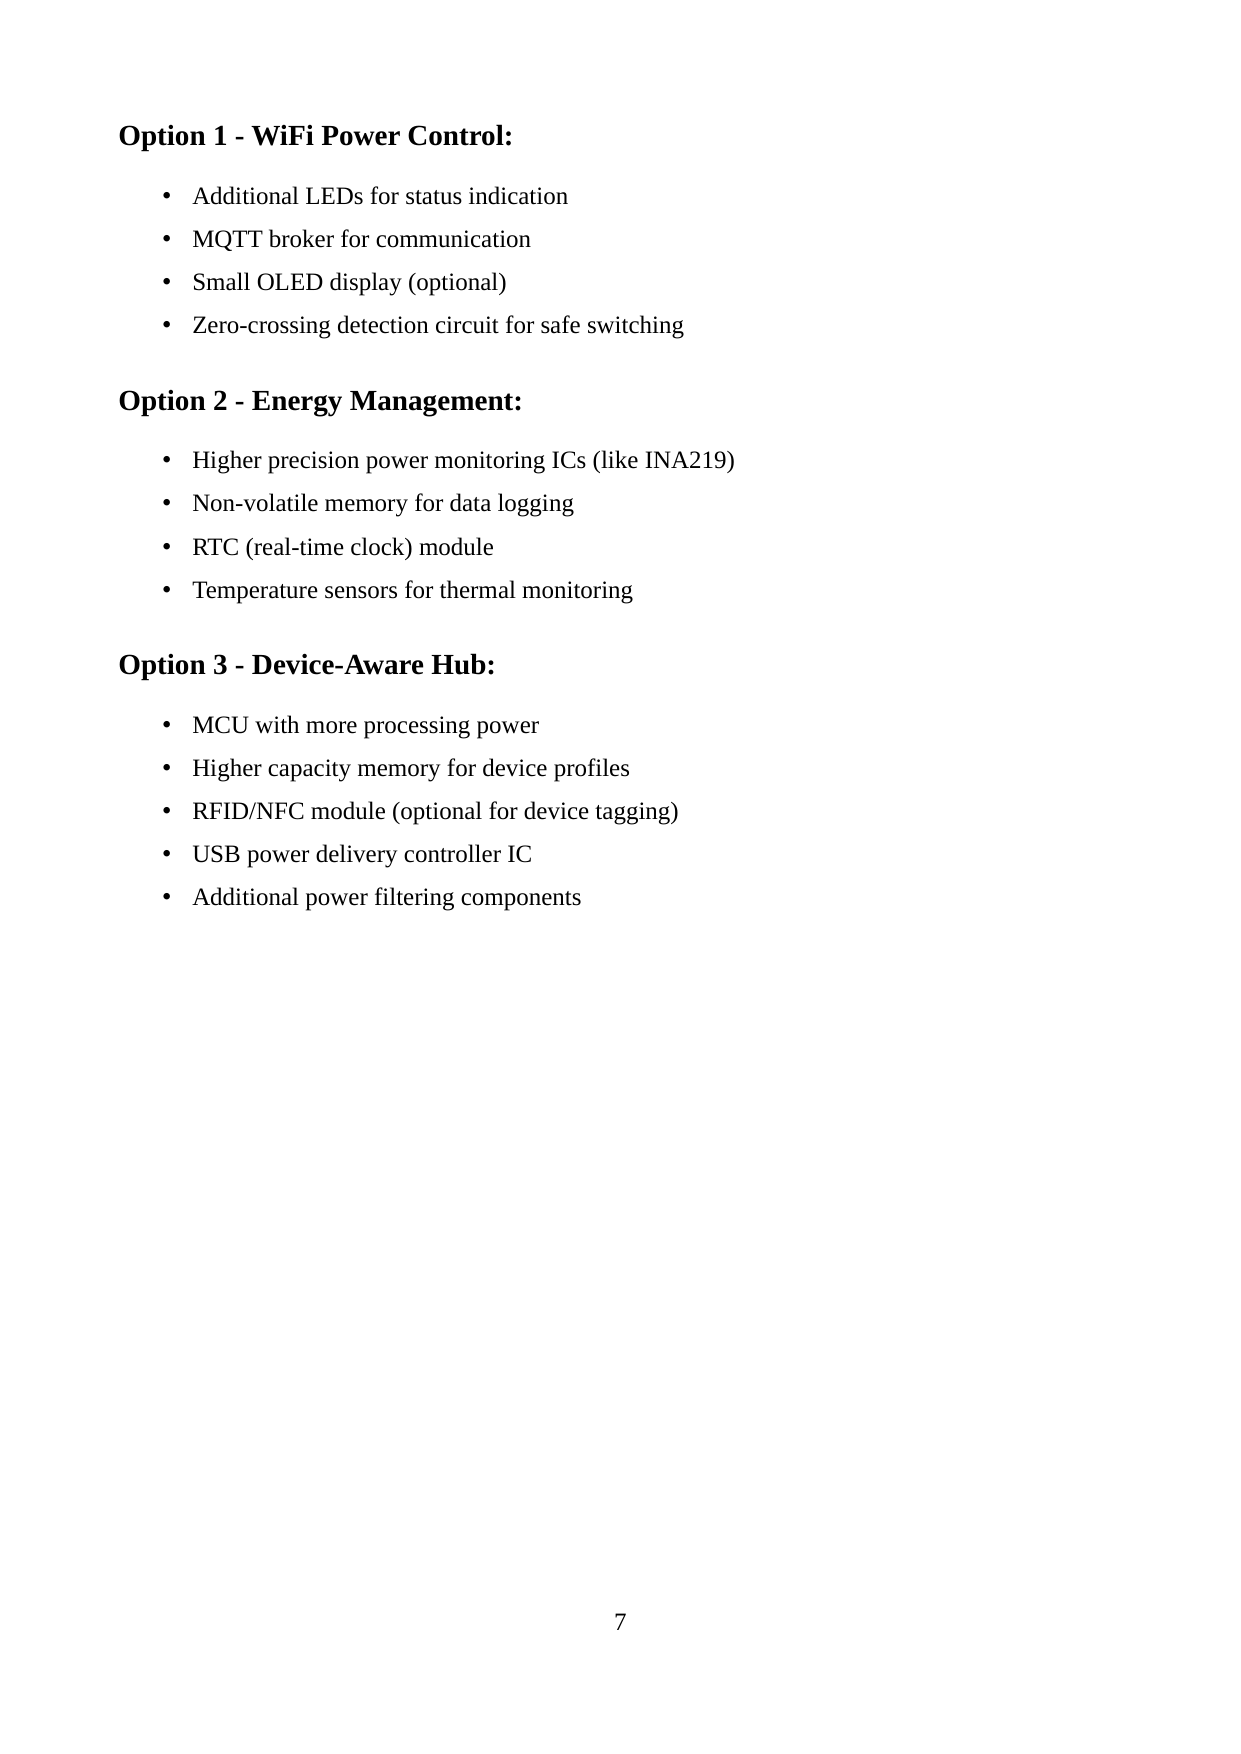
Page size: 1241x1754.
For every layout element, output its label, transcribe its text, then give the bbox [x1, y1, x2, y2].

list Higher capacity memory for device profiles [162, 753, 1122, 782]
list Small OLED display (optional) [162, 267, 1122, 296]
list Additional LEDs for status indication [162, 181, 1122, 210]
list MQTT broker for communication [162, 224, 1122, 253]
subtitle Option 2 - Energy Management: [118, 383, 1122, 416]
list RTC (real-time clock) module [162, 532, 1122, 560]
subtitle Option 3 - Device-Aware Hub: [118, 647, 1122, 681]
subtitle Option 1 - WiFi Power Control: [118, 118, 1122, 152]
list Non-volatile memory for data logging [162, 488, 1122, 517]
list Temperature sensors for thermal monitoring [162, 575, 1122, 603]
list Additional power filtering components [162, 882, 1122, 911]
list Higher precision power monitoring ICs (like INA219) [162, 445, 1122, 474]
list RFID/NFC module (optional for device tagging) [162, 796, 1122, 825]
list USB power delivery controller IC [162, 839, 1122, 868]
list MCU with more processing power [162, 710, 1122, 739]
list Zero-crossing detection circuit for safe switching [162, 310, 1122, 339]
